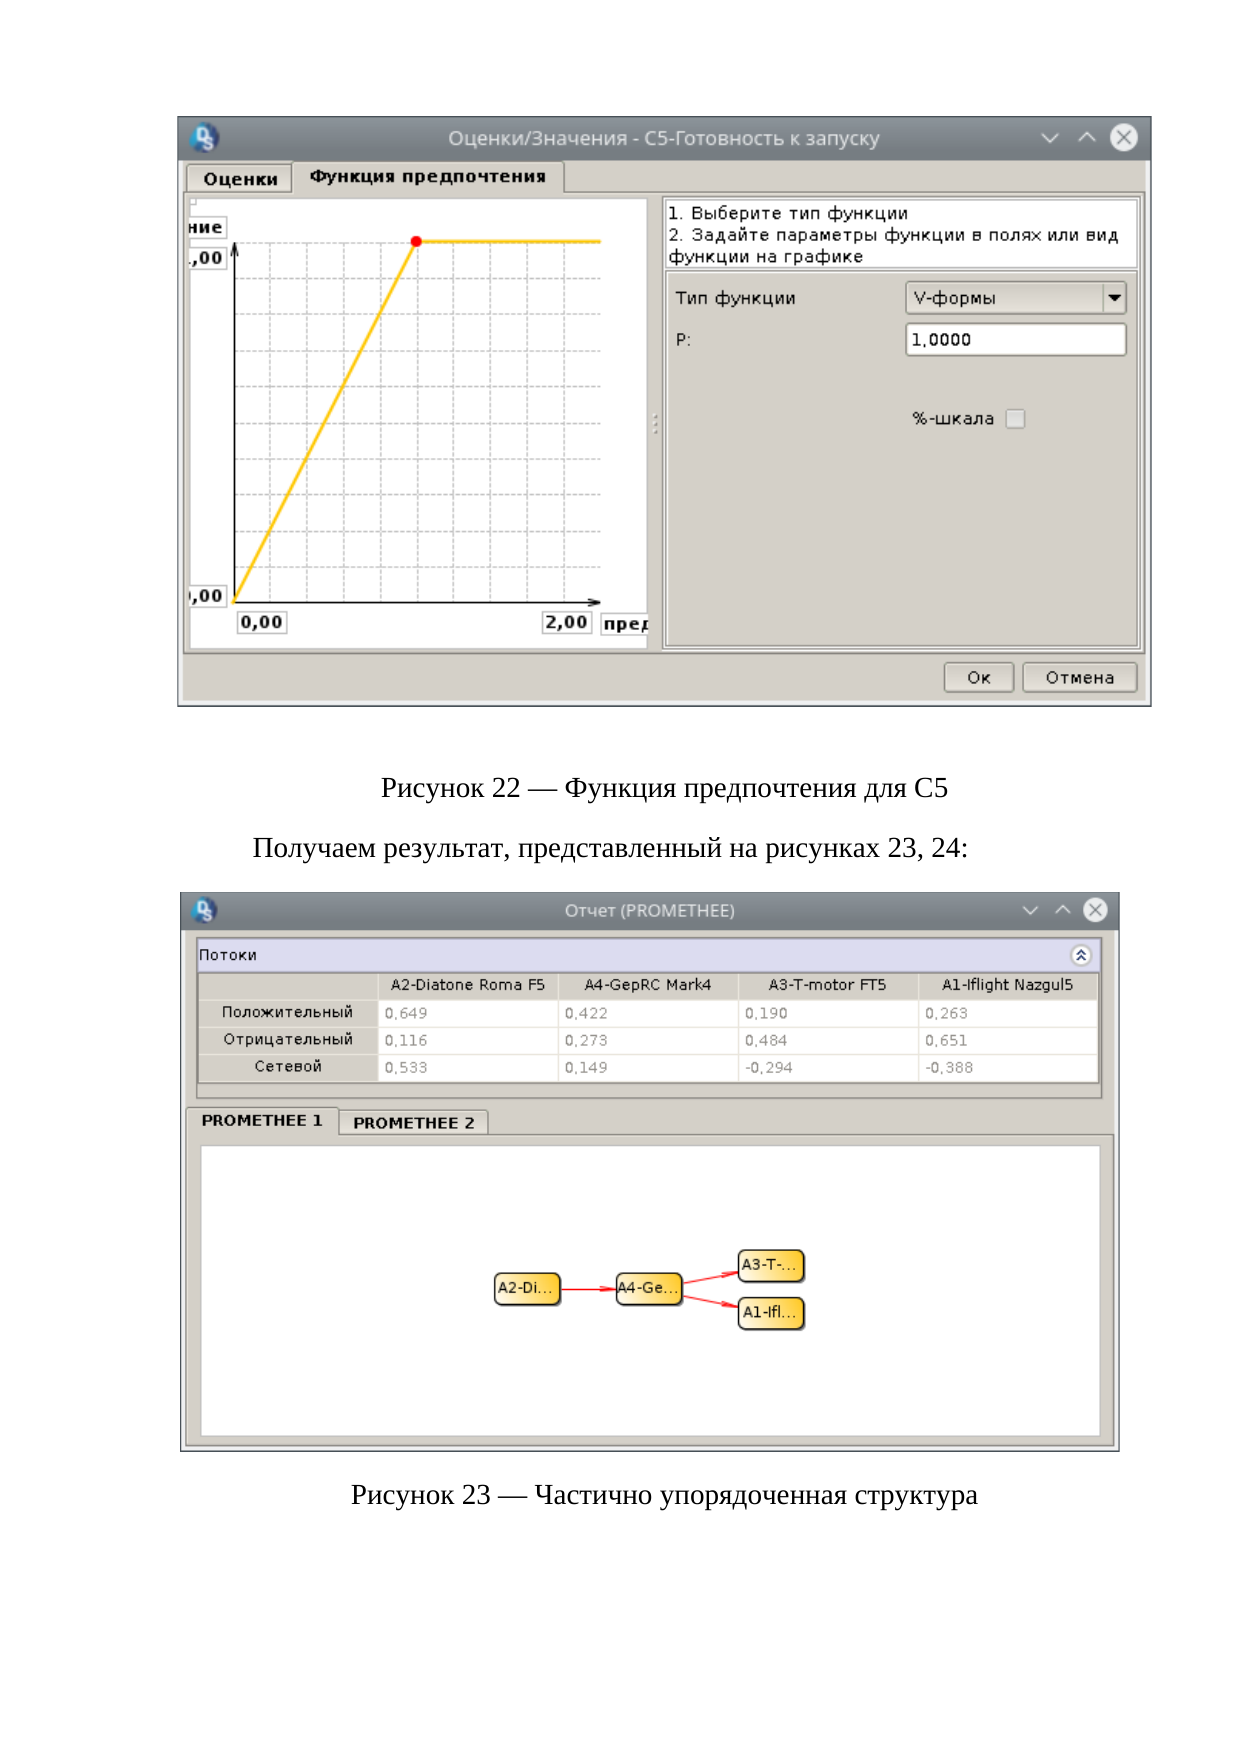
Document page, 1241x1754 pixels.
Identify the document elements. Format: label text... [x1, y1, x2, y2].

text Получаем результат, представленный на рисунках 23, 24: [177, 830, 1152, 863]
text Рисунок 23 — Частично упорядоченная структура [177, 889, 1152, 1511]
text Рисунок 22 — Функция предпочтения для С5 [177, 771, 1152, 804]
picture [180, 892, 1120, 1452]
picture [177, 116, 1152, 707]
